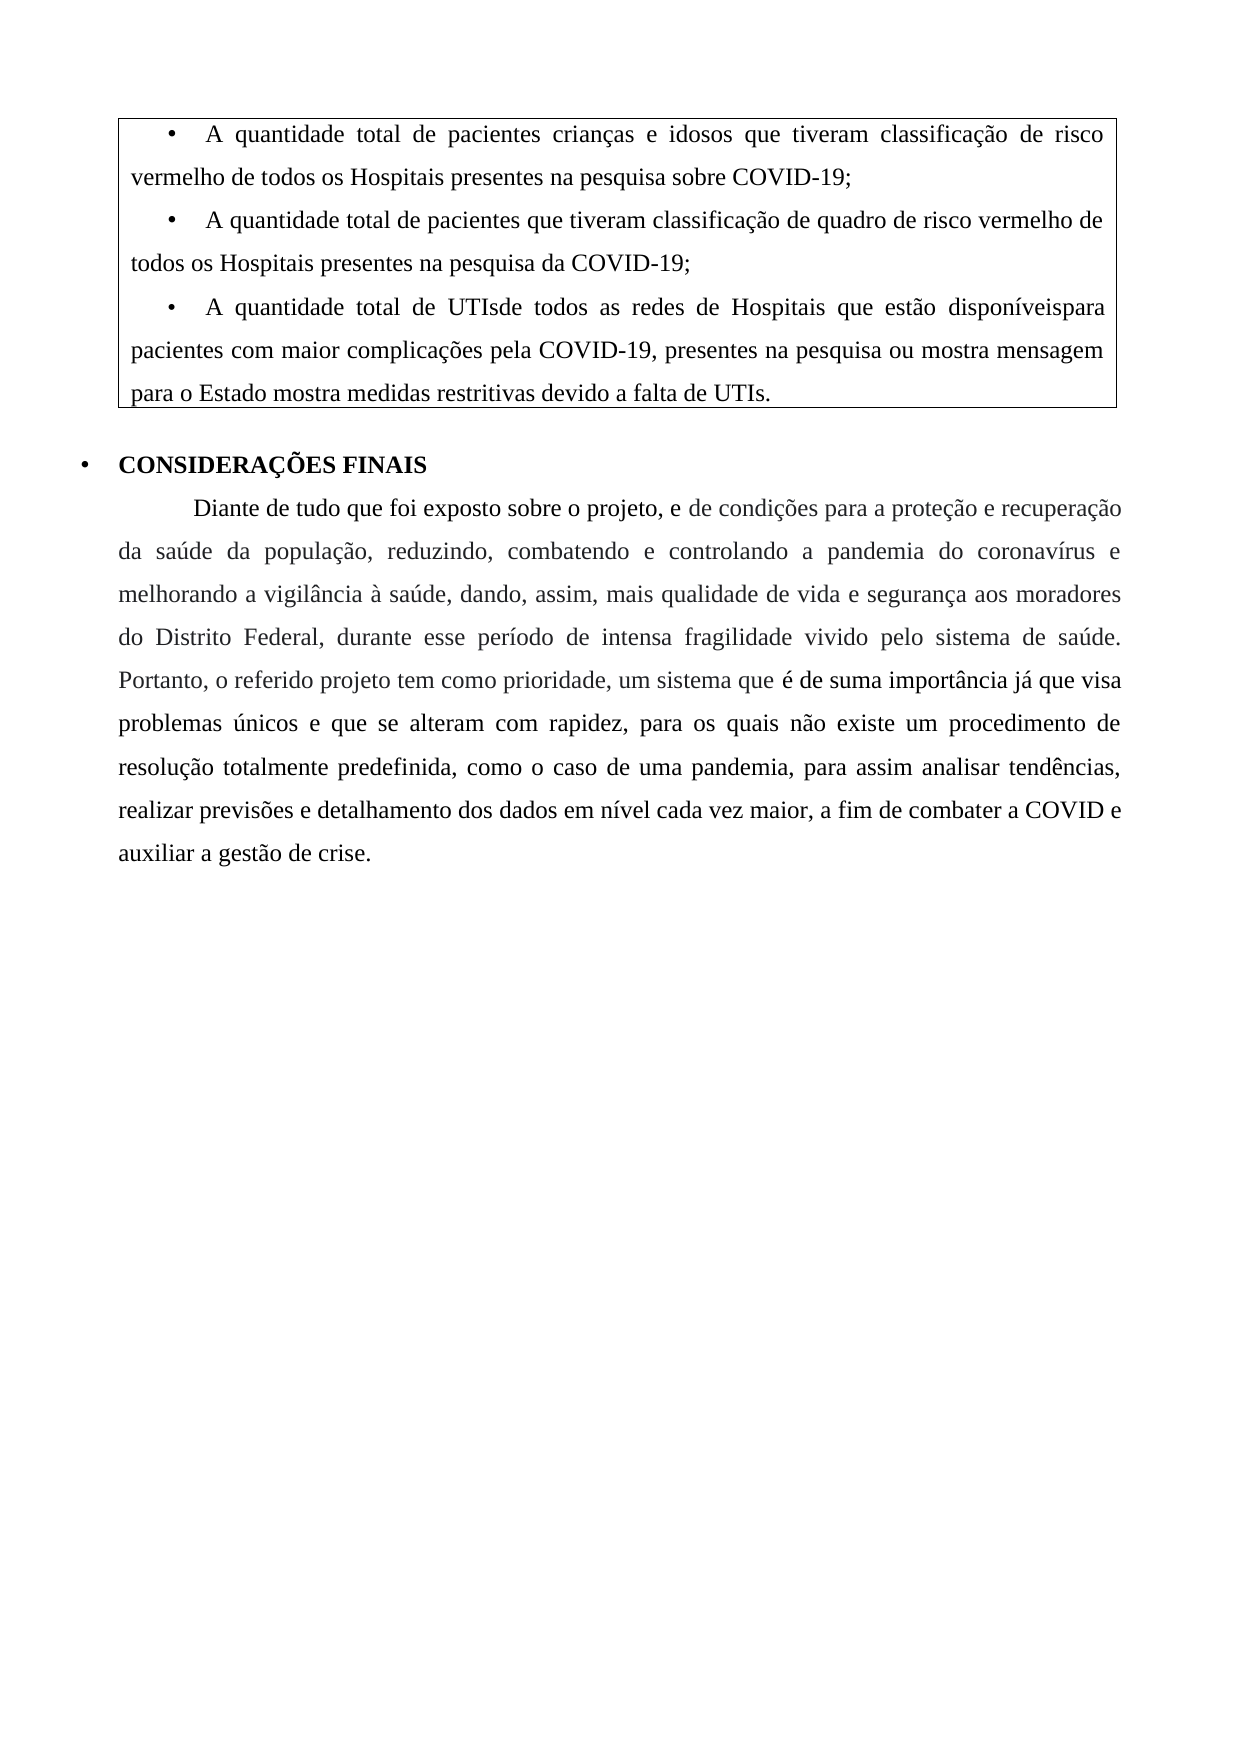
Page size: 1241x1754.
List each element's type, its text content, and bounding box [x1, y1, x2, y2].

table_cell Fluxo principal: A quantidade total de pacientes de todos os Hospitais presentes na pesquisa com COVID-19 do DF; A quantidade total de pacientes crianças e idosos que tiveram classificação de risco vermelho de todos os Hospitais presentes na pesquisa sobre COVID-19; A quantidade total de pacientes que tiveram classificação de quadro de risco vermelho de todos os Hospitais presentes na pesquisa da COVID-19; A quantidade total de UTIsde todos as redes de Hospitais que estão disponíveispara pacientes com maior complicações pela COVID-19, presentes na pesquisa ou mostra mensagem para o Estado mostra medidas restritivas devido a falta de UTIs. [119, 119, 1116, 407]
text Diante de tudo que foi exposto sobre o projeto, e de condições para a proteção e recuperação da saúde da população, reduzindo, combatendo e controlando a pandemia do coronavírus e melhorando a vigilância à saúde, dando, assim, mais qualidade de vida e segurança aos moradores do Distrito Federal, durante esse período de intensa fragilidade vivido pelo sistema de saúde. Portanto, o referido projeto tem como prioridade, um sistema que é de suma importância já que visa problemas únicos e que se alteram com rapidez, para os quais não existe um procedimento de resolução totalmente predefinida, como o caso de uma pandemia, para assim analisar tendências, realizar previsões e detalhamento dos dados em nível cada vez maior, a fim de combater a COVID e auxiliar a gestão de crise. [118, 493, 1122, 867]
list CONSIDERAÇÕES FINAIS [118, 450, 1122, 478]
